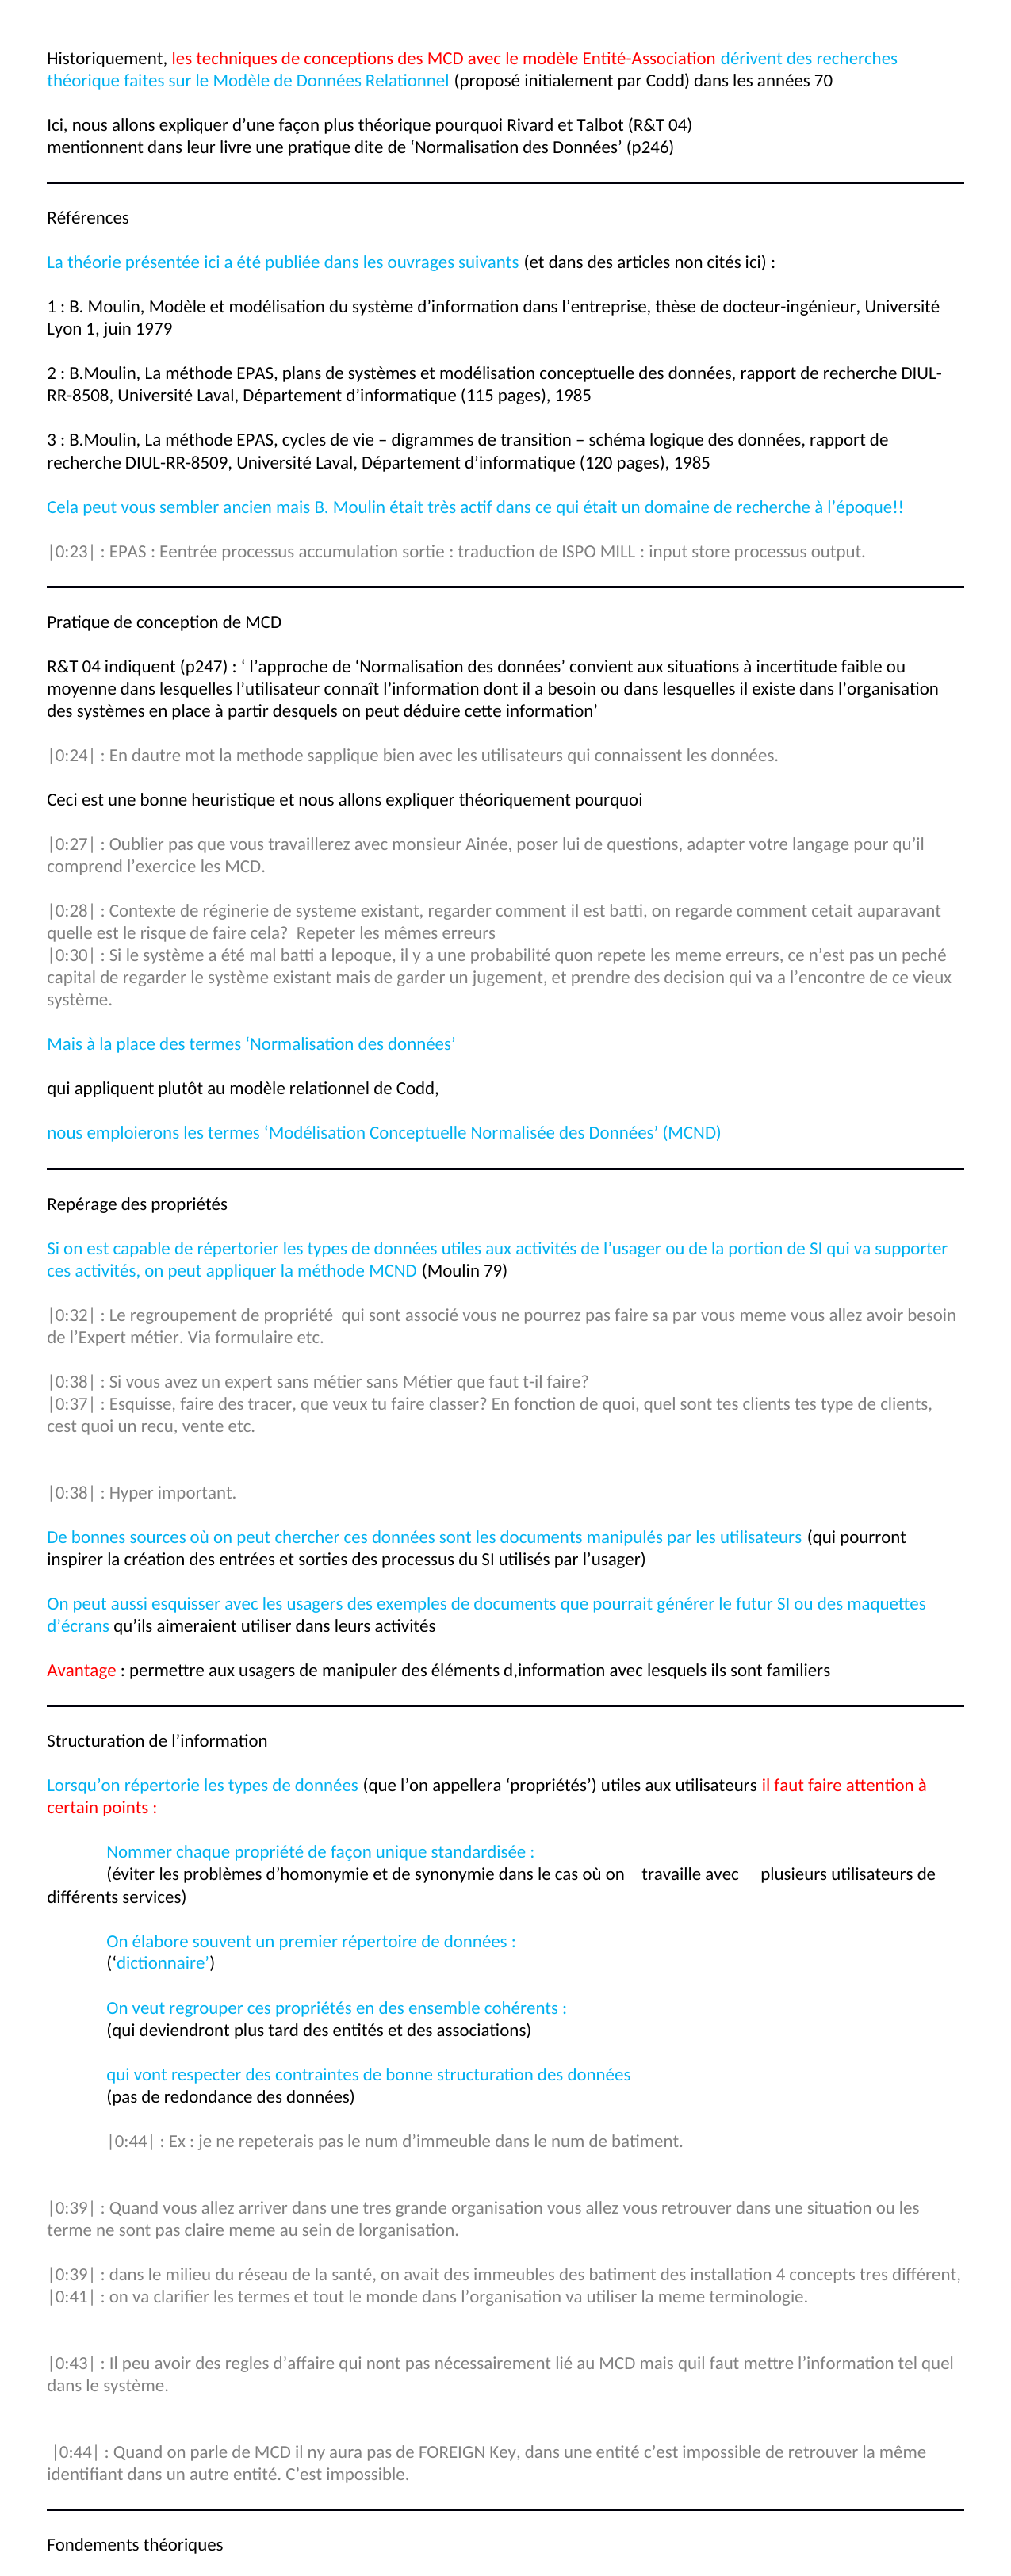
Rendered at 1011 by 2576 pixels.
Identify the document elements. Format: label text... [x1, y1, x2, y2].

text nous emploierons les termes ‘Modélisation Conceptuelle Normalisée des Données’ (MCND) [47, 1121, 964, 1143]
text |0:30| : Si le système a été mal batti a lepoque, il y a une probabilité quon repete les meme erreurs, ce n’est pas un peché capital de regarder le système existant mais de garder un jugement, et prendre des decision qui va a l’encontre de ce vieux système. [47, 944, 964, 1010]
text |0:32| : Le regroupement de propriété qui sont associé vous ne pourrez pas faire sa par vous meme vous allez avoir besoin de l’Expert métier. Via formulaire etc. [47, 1303, 964, 1348]
text |0:28| : Contexte de réginerie de systeme existant, regarder comment il est batti, on regarde comment cetait auparavant quelle est le risque de faire cela? Repeter les mêmes erreurs [47, 899, 964, 944]
text qui vont respecter des contraintes de bonne structuration des données [47, 2063, 964, 2085]
text Ceci est une bonne heuristique et nous allons expliquer théoriquement pourquoi [47, 788, 964, 810]
text Structuration de l’information [47, 1729, 964, 1751]
text (qui deviendront plus tard des entités et des associations) [47, 2019, 964, 2041]
text Avantage : permettre aux usagers de manipuler des éléments d,information avec lesquels ils sont familiers [47, 1659, 964, 1681]
text |0:39| : Quand vous allez arriver dans une tres grande organisation vous allez vous retrouver dans une situation ou les terme ne sont pas claire meme au sein de lorganisation. [47, 2196, 964, 2241]
text Cela peut vous sembler ancien mais B. Moulin était très actif dans ce qui était un domaine de recherche à l’époque!! [47, 496, 964, 518]
text |0:41| : on va clarifier les termes et tout le monde dans l’organisation va utiliser la meme terminologie. [47, 2285, 964, 2307]
text 3 : B.Moulin, La méthode EPAS, cycles de vie – digrammes de transition – schéma logique des données, rapport de recherche DIUL-RR-8509, Université Laval, Département d’informatique (120 pages), 1985 [47, 429, 964, 473]
text |0:24| : En dautre mot la methode sapplique bien avec les utilisateurs qui connaissent les données. [47, 744, 964, 766]
text (pas de redondance des données) [47, 2085, 964, 2107]
text mentionnent dans leur livre une pratique dite de ‘Normalisation des Données’ (p246) [47, 136, 964, 158]
text Références [47, 206, 964, 228]
text |0:23| : EPAS : Eentrée processus accumulation sortie : traduction de ISPO MILL : input store processus output. [47, 540, 964, 562]
text On peut aussi esquisser avec les usagers des exemples de documents que pourrait générer le futur SI ou des maquettes d’écrans qu’ils aimeraient utiliser dans leurs activités [47, 1592, 964, 1636]
text Lorsqu’on répertorie les types de données (que l’on appellera ‘propriétés’) utiles aux utilisateurs il faut faire attention à certain points : [47, 1774, 964, 1818]
text |0:44| : Quand on parle de MCD il ny aura pas de FOREIGN Key, dans une entité c’est impossible de retrouver la même identifiant dans un autre entité. C’est impossible. [47, 2440, 964, 2485]
text De bonnes sources où on peut chercher ces données sont les documents manipulés par les utilisateurs (qui pourront inspirer la création des entrées et sorties des processus du SI utilisés par l’usager) [47, 1525, 964, 1570]
text Nommer chaque propriété de façon unique standardisée : [47, 1841, 964, 1862]
text Pratique de conception de MCD [47, 611, 964, 633]
text Historiquement, les techniques de conceptions des MCD avec le modèle Entité-Association dérivent des recherches théorique faites sur le Modèle de Données Relationnel (proposé initialement par Codd) dans les années 70 [47, 47, 964, 91]
text R&T 04 indiquent (p247) : ‘ l’approche de ‘Normalisation des données’ convient aux situations à incertitude faible ou moyenne dans lesquelles l’utilisateur connaît l’information dont il a besoin ou dans lesquelles il existe dans l’organisation des systèmes en place à partir desquels on peut déduire cette information’ [47, 655, 964, 722]
text Repérage des propriétés [47, 1192, 964, 1215]
text (‘dictionnaire’) [47, 1952, 964, 1974]
text |0:39| : dans le milieu du réseau de la santé, on avait des immeubles des batiment des installation 4 concepts tres différent, [47, 2263, 964, 2285]
text 1 : B. Moulin, Modèle et modélisation du système d’information dans l’entreprise, thèse de docteur-ingénieur, Université Lyon 1, juin 1979 [47, 295, 964, 339]
text |0:37| : Esquisse, faire des tracer, que veux tu faire classer? En fonction de quoi, quel sont tes clients tes type de clients, cest quoi un recu, vente etc. [47, 1392, 964, 1437]
text On élabore souvent un premier répertoire de données : [47, 1930, 964, 1952]
text Fondements théoriques [47, 2533, 964, 2555]
text |0:44| : Ex : je ne repeterais pas le num d’immeuble dans le num de batiment. [47, 2130, 964, 2152]
text (éviter les problèmes d’homonymie et de synonymie dans le cas où on travaille avec plusieurs utilisateurs de différents services) [47, 1862, 964, 1908]
text |0:38| : Si vous avez un expert sans métier sans Métier que faut t-il faire? [47, 1370, 964, 1392]
text Mais à la place des termes ‘Normalisation des données’ [47, 1032, 964, 1055]
text Si on est capable de répertorier les types de données utiles aux activités de l’usager ou de la portion de SI qui va supporter ces activités, on peut appliquer la méthode MCND (Moulin 79) [47, 1237, 964, 1281]
text On veut regrouper ces propriétés en des ensemble cohérents : [47, 1996, 964, 2019]
text Ici, nous allons expliquer d’une façon plus théorique pourquoi Rivard et Talbot (R&T 04) [47, 113, 964, 136]
text 2 : B.Moulin, La méthode EPAS, plans de systèmes et modélisation conceptuelle des données, rapport de recherche DIUL-RR-8508, Université Laval, Département d’informatique (115 pages), 1985 [47, 362, 964, 407]
text |0:38| : Hyper important. [47, 1481, 964, 1503]
text qui appliquent plutôt au modèle relationnel de Codd, [47, 1077, 964, 1099]
text |0:43| : Il peu avoir des regles d’affaire qui nont pas nécessairement lié au MCD mais quil faut mettre l’information tel quel dans le système. [47, 2352, 964, 2396]
text |0:27| : Oublier pas que vous travaillerez avec monsieur Ainée, poser lui de questions, adapter votre langage pour qu’il comprend l’exercice les MCD. [47, 833, 964, 877]
text La théorie présentée ici a été publiée dans les ouvrages suivants (et dans des articles non cités ici) : [47, 251, 964, 273]
